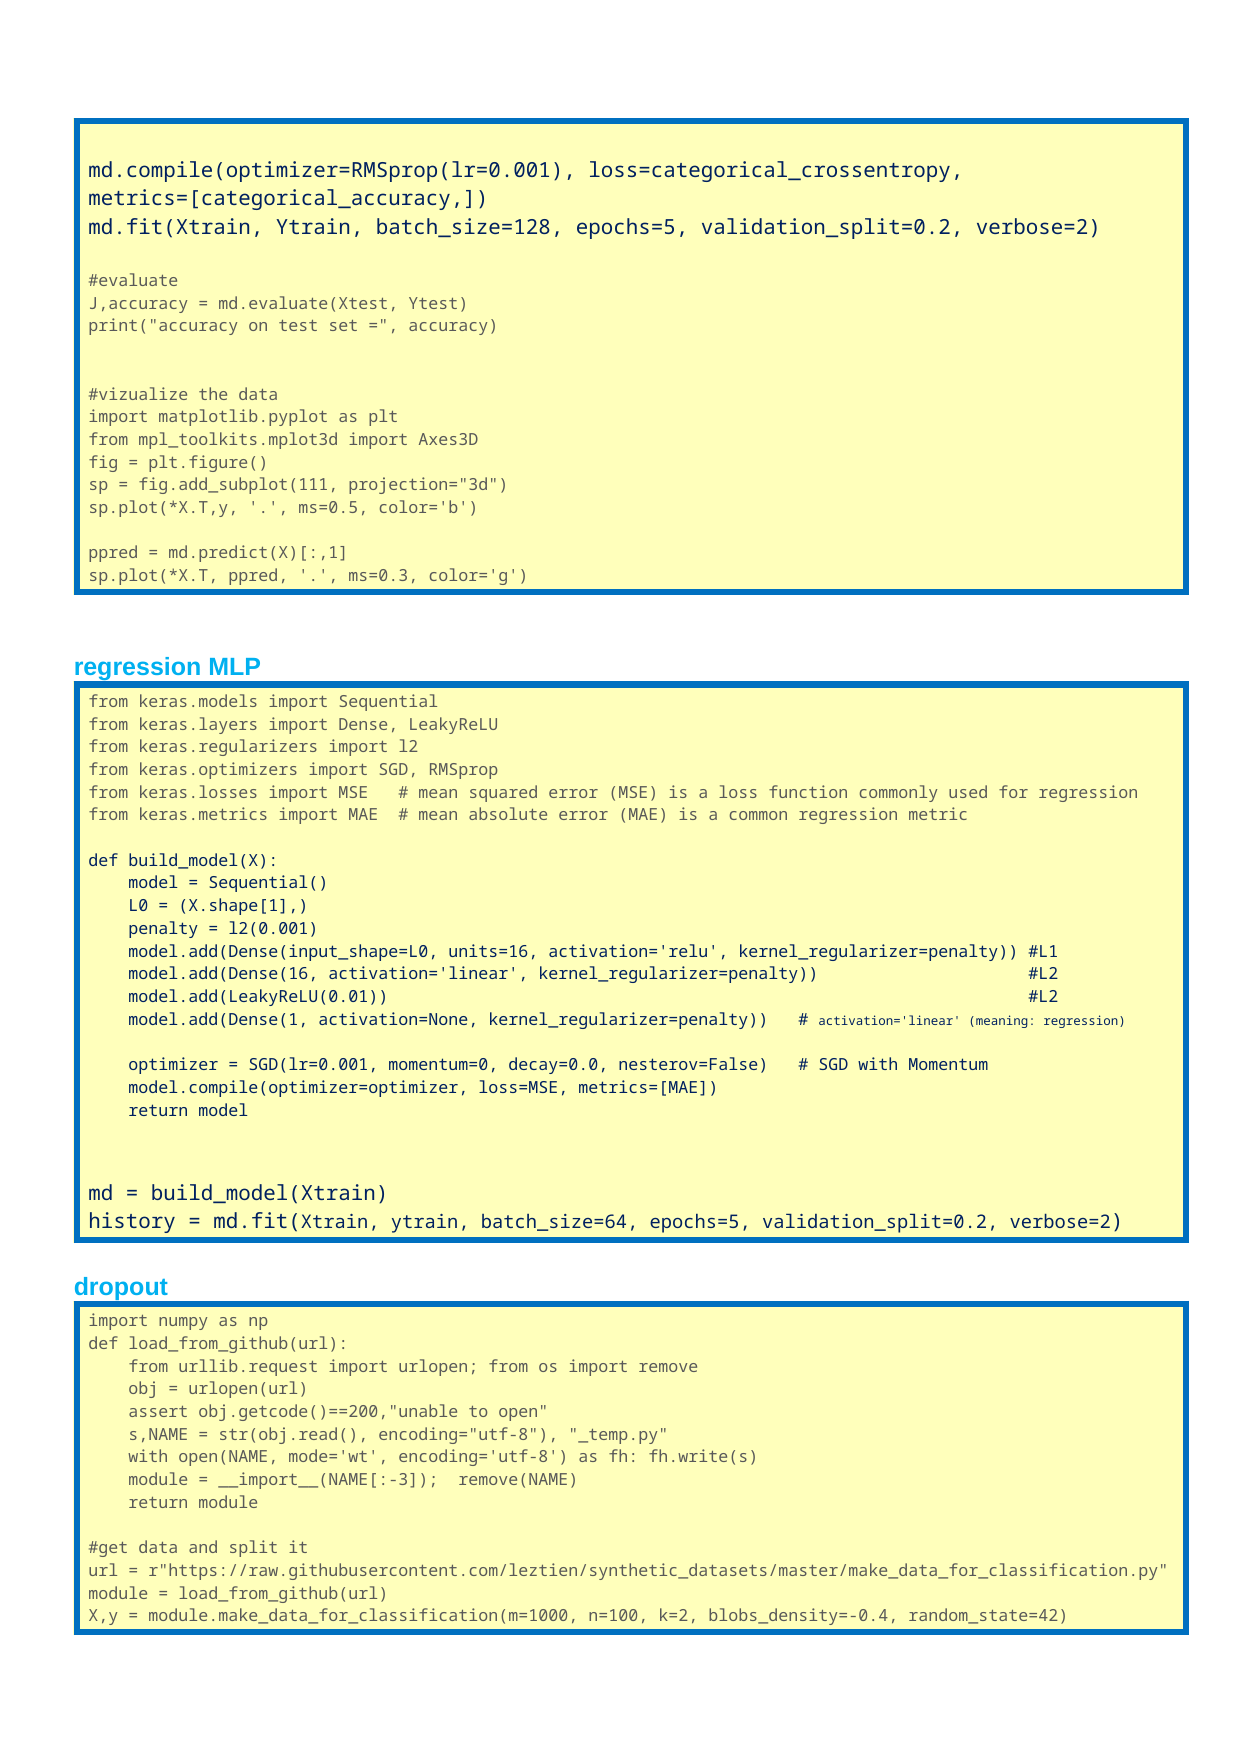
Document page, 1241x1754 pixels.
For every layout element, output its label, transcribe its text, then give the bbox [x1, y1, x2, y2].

text md.compile(optimizer=RMSprop(lr=0.001), loss=categorical_crossentropy, metrics=[categorical_accuracy,]) [80, 147, 1183, 203]
title regression MLP [73, 652, 1189, 681]
text md.fit(Xtrain, Ytrain, batch_size=128, epochs=5, validation_split=0.2, verbose=2) [80, 203, 1183, 232]
text model.add(Dense(1, activation=None, kernel_regularizer=penalty)) # activation='linear' (meaning: regression) [80, 999, 1183, 1022]
text model.add(Dense(16, activation='linear', kernel_regularizer=penalty)) #L2 [80, 954, 1183, 976]
text model.add(Dense(input_shape=L0, units=16, activation='relu', kernel_regularizer=penalty)) #L1 [80, 931, 1183, 954]
text return module [80, 1482, 1183, 1505]
text from keras.layers import Dense, LeakyReLU [80, 704, 1183, 727]
text from keras.regularizers import l2 [80, 727, 1183, 749]
text fig = plt.figure() [80, 442, 1183, 465]
text return model [80, 1090, 1183, 1113]
text s,NAME = str(obj.read(), encoding="utf-8"), "_temp.py" [80, 1414, 1183, 1437]
text from keras.losses import MSE # mean squared error (MSE) is a loss function commonly used for regression [80, 772, 1183, 795]
text from keras.models import Sequential [80, 688, 1183, 704]
text history = md.fit(Xtrain, ytrain, batch_size=64, epochs=5, validation_split=0.2, verbose=2) [80, 1198, 1183, 1237]
text L0 = (X.shape[1],) [80, 886, 1183, 908]
text print("accuracy on test set =", accuracy) [80, 306, 1183, 328]
text module = __import__(NAME[:-3]); remove(NAME) [80, 1459, 1183, 1482]
text model.compile(optimizer=optimizer, loss=MSE, metrics=[MAE]) [80, 1067, 1183, 1090]
text import numpy as np [80, 1307, 1183, 1323]
text J,accuracy = md.evaluate(Xtest, Ytest) [80, 283, 1183, 306]
text def load_from_github(url): [80, 1323, 1183, 1346]
text from urllib.request import urlopen; from os import remove [80, 1346, 1183, 1369]
text module = load_from_github(url) [80, 1573, 1183, 1596]
text import matplotlib.pyplot as plt [80, 397, 1183, 419]
text ppred = md.predict(X)[:,1] [80, 533, 1183, 556]
text with open(NAME, mode='wt', encoding='utf-8') as fh: fh.write(s) [80, 1437, 1183, 1459]
text #evaluate [80, 260, 1183, 283]
text optimizer = SGD(lr=0.001, momentum=0, decay=0.0, nesterov=False) # SGD with Momentum [80, 1044, 1183, 1067]
text url = r"https://raw.githubusercontent.com/leztien/synthetic_datasets/master/make_data_for_classification.py" [80, 1550, 1183, 1573]
text from keras.optimizers import SGD, RMSprop [80, 749, 1183, 772]
title dropout [73, 1272, 1189, 1301]
text assert obj.getcode()==200,"unable to open" [80, 1391, 1183, 1414]
text penalty = l2(0.001) [80, 908, 1183, 931]
text from mpl_toolkits.mplot3d import Axes3D [80, 419, 1183, 442]
text md = build_model(Xtrain) [80, 1169, 1183, 1198]
text X,y = module.make_data_for_classification(m=1000, n=100, k=2, blobs_density=-0.4, random_state=42) [80, 1596, 1183, 1629]
text #vizualize the data [80, 374, 1183, 397]
text sp.plot(*X.T, ppred, '.', ms=0.3, color='g') [80, 556, 1183, 589]
text sp = fig.add_subplot(111, projection="3d") [80, 465, 1183, 487]
text #get data and split it [80, 1528, 1183, 1550]
text from keras.metrics import MAE # mean absolute error (MAE) is a common regression metric [80, 795, 1183, 817]
text model = Sequential() [80, 863, 1183, 886]
text def build_model(X): [80, 840, 1183, 863]
text model.add(LeakyReLU(0.01)) #L2 [80, 976, 1183, 999]
text sp.plot(*X.T,y, '.', ms=0.5, color='b') [80, 487, 1183, 510]
text obj = urlopen(url) [80, 1369, 1183, 1391]
